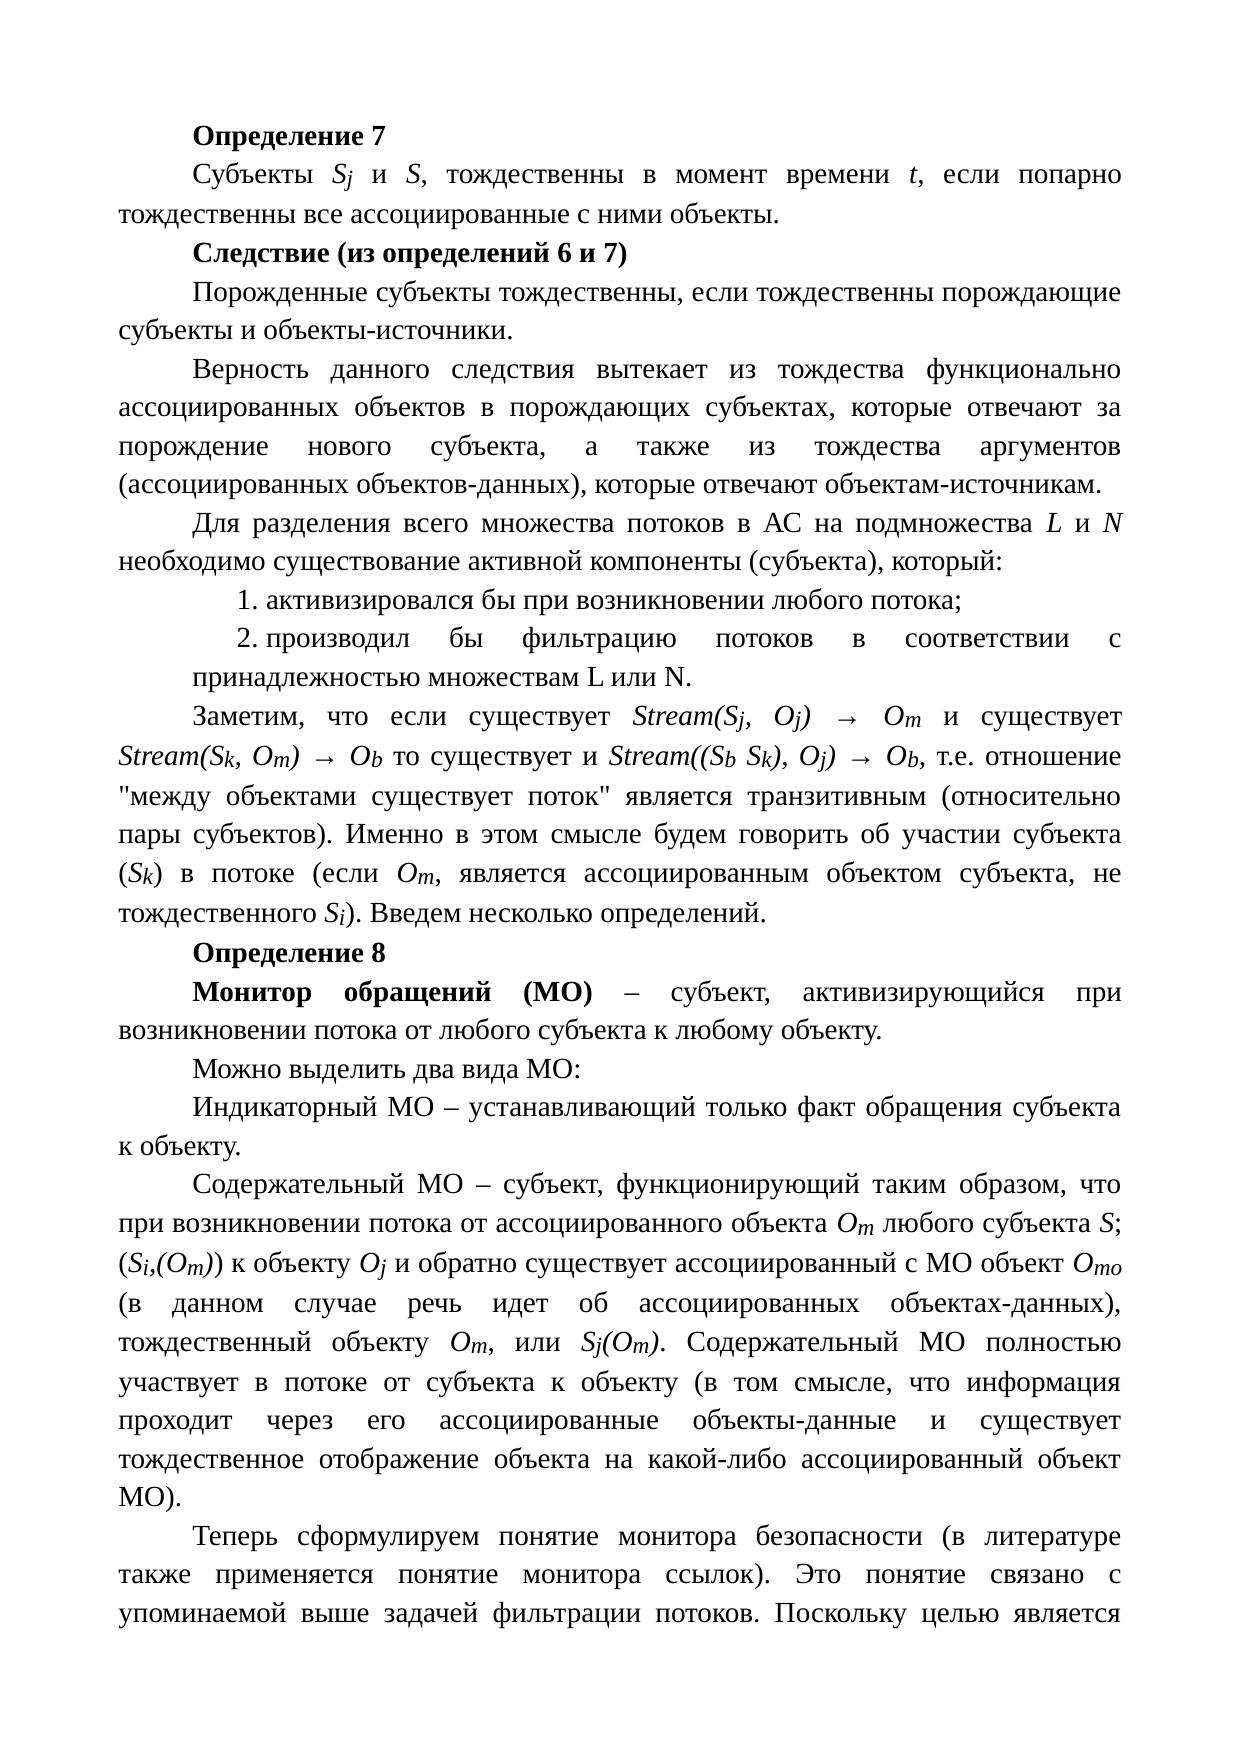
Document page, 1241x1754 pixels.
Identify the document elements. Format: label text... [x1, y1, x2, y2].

text Можно выделить два вида МО: [118, 1051, 1122, 1084]
text Теперь сформулируем понятие монитора безопасности (в литературе также применяется понятие монитора ссылок). Это понятие связано с упоминаемой выше задачей фильтрации потоков. Поскольку целью является [118, 1518, 1122, 1628]
text Субъекты Sj и S, тождественны в момент времени t, если попарно тождественны все ассоциированные с ними объекты. [118, 157, 1122, 230]
text Содержательный МО – субъект, функционирующий таким образом, что при возникновении потока от ассоциированного объекта Om любого субъекта S; (Si,(Om)) к объекту Oj и обратно существует ассоциированный с МО объект Omo (в данном случае речь идет об ассоциированных объектах-данных), тождественный объекту Om, или Sj(Om). Содержательный МО полностью участвует в потоке от субъекта к объекту (в том смысле, что информация проходит через его ассоциированные объекты-данные и существует тождественное отображение объекта на какой-либо ассоциированный объект МО). [118, 1166, 1122, 1513]
text Верность данного следствия вытекает из тождества функционально ассоциированных объектов в порождающих субъектах, которые отвечают за порождение нового субъекта, а также из тождества аргументов (ассоциированных объектов-данных), которые отвечают объектам-источникам. [118, 351, 1122, 500]
text Определение 7 [118, 118, 1122, 152]
text Монитор обращений (МО) – субъект, активизирующийся при возникновении потока от любого субъекта к любому объекту. [118, 974, 1122, 1046]
text Заметим, что если существует Stream(Sj, Oj) → Om и существует Stream(Sk, Om) → Ob то существует и Stream((Sb Sk), Oj) → Ob, т.е. отношение "между объектами существует поток" является транзитивным (относительно пары субъектов). Именно в этом смысле будем говорить об участии субъекта (Sk) в потоке (если Om, является ассоциированным объектом субъекта, не тождественного Si). Введем несколько определений. [118, 698, 1122, 930]
text Следствие (из определений 6 и 7) [118, 235, 1122, 269]
text Для разделения всего множества потоков в АС на подмножества L и N необходимо существование активной компоненты (субъекта), который: [118, 505, 1122, 577]
text Порожденные субъекты тождественны, если тождественны порождающие субъекты и объекты-источники. [118, 274, 1122, 346]
list производил бы фильтрацию потоков в соответствии с принадлежностью множествам L или N. [162, 621, 1122, 693]
text Определение 8 [118, 935, 1122, 969]
list активизировался бы при возникновении любого потока; [162, 582, 1122, 616]
text Индикаторный МО – устанавливающий только факт обращения субъекта к объекту. [118, 1089, 1122, 1161]
